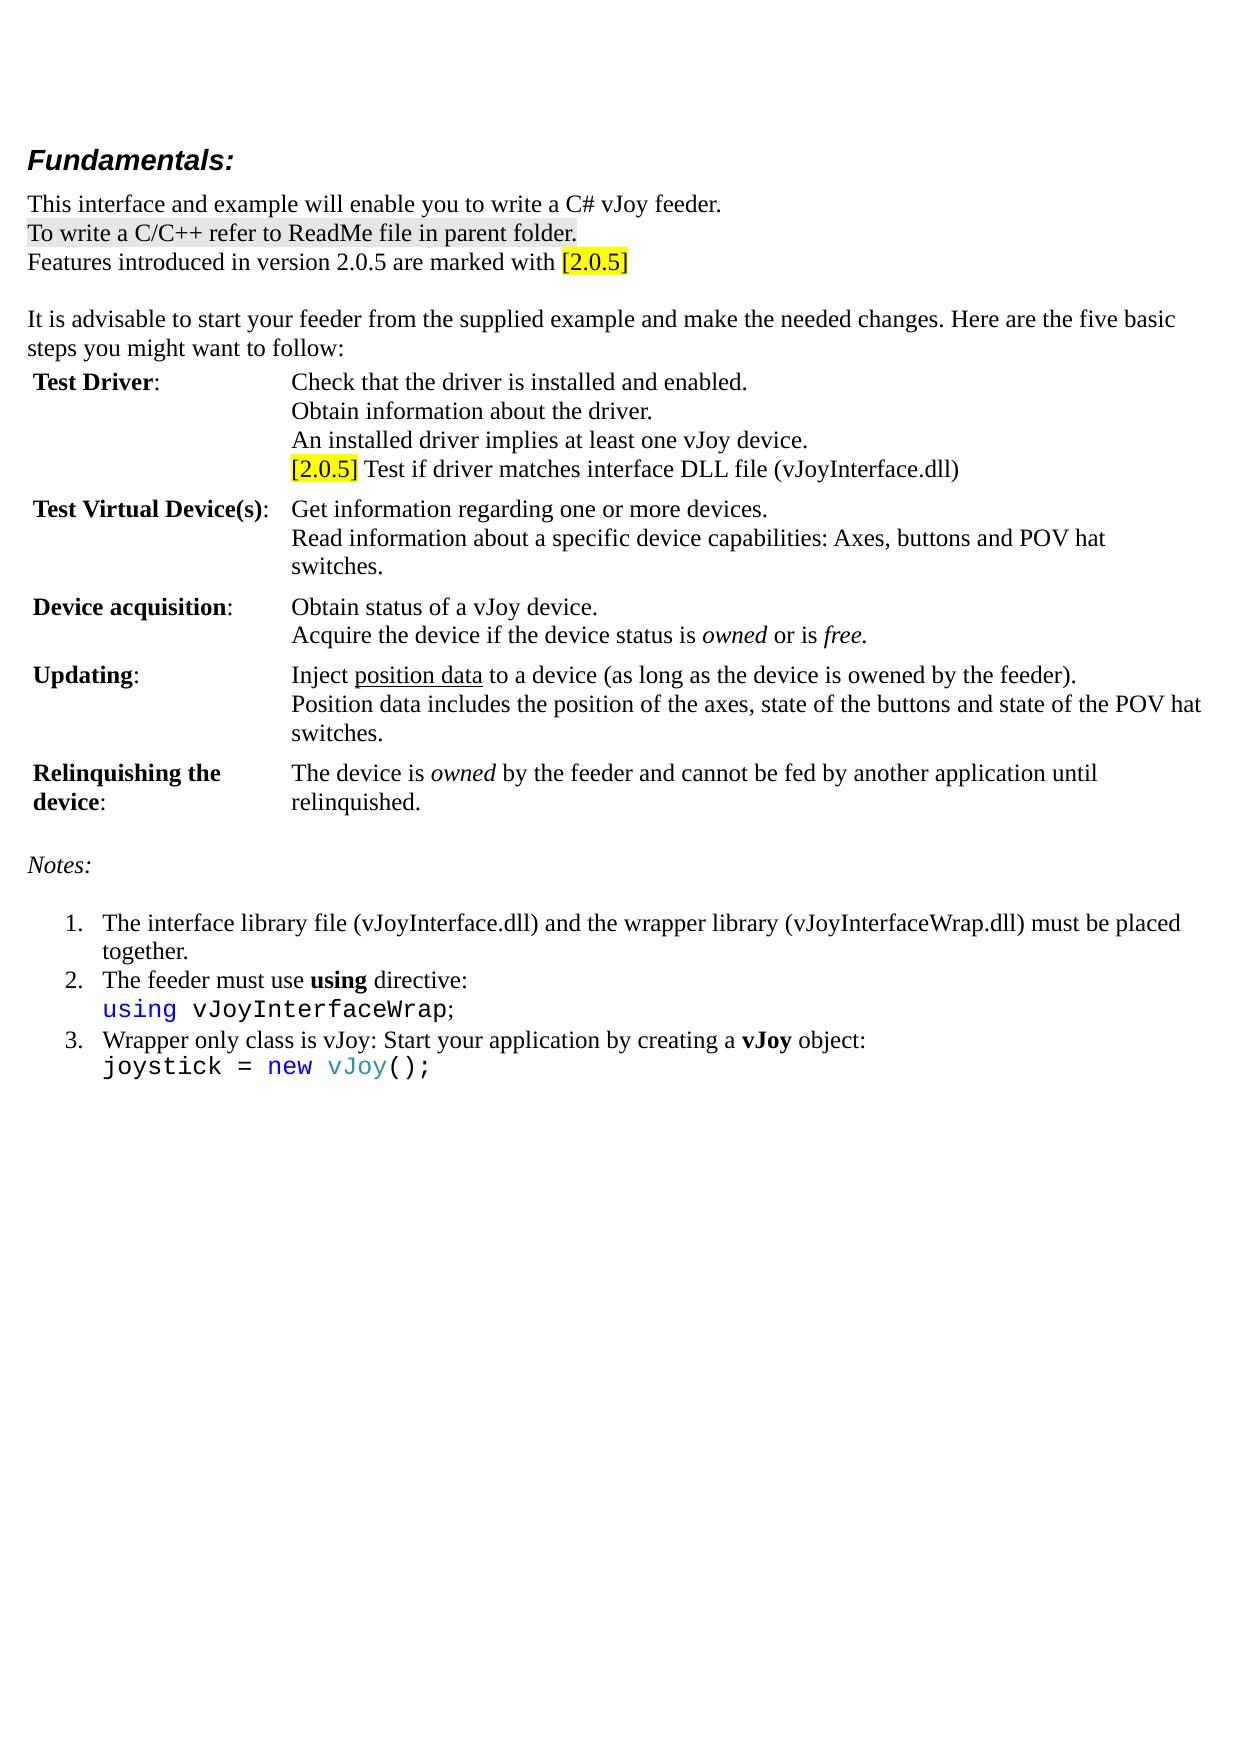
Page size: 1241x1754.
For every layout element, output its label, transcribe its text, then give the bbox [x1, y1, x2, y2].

table_cell Obtain status of a vJoy device. Acquire the device if the device status is owned or is free. [285, 586, 1209, 655]
table_cell Test Virtual Device(s): [27, 488, 285, 586]
table_cell Inject position data to a device (as long as the device is owened by the feeder). Position data includes the position of the axes, state of the buttons and state of the POV hat switches. [285, 655, 1209, 752]
table_cell Updating: [27, 655, 285, 752]
list The interface library file (vJoyInterface.dll) and the wrapper library (vJoyInterfaceWrap.dll) must be placed together. [64, 908, 1209, 965]
subtitle Fundamentals: [27, 143, 1209, 177]
text This interface and example will enable you to write a C# vJoy feeder. [27, 189, 1209, 218]
list Wrapper only class is vJoy: Start your application by creating a vJoy object: joystick = new vJoy(); [64, 1025, 1209, 1082]
table_cell Relinquishing the device: [27, 753, 285, 821]
text Notes: [27, 850, 1209, 879]
text To write a C/C++ refer to ReadMe file in parent folder. [27, 218, 1209, 247]
table_cell The device is owned by the feeder and cannot be fed by another application until relinquished. [285, 753, 1209, 821]
table_header Test Driver: [27, 362, 285, 488]
text Features introduced in version 2.0.5 are marked with [2.0.5] [27, 247, 1209, 275]
table_header Check that the driver is installed and enabled. Obtain information about the driver. An installed driver implies at least one vJoy device. [2.0.5] Test if driver matches interface DLL file (vJoyInterface.dll) [285, 362, 1209, 488]
text It is advisable to start your feeder from the supplied example and make the needed changes. Here are the five basic steps you might want to follow: [27, 304, 1209, 362]
list The feeder must use using directive: using vJoyInterfaceWrap; [64, 965, 1209, 1025]
table_cell Device acquisition: [27, 586, 285, 655]
table_cell Get information regarding one or more devices. Read information about a specific device capabilities: Axes, buttons and POV hat switches. [285, 488, 1209, 586]
